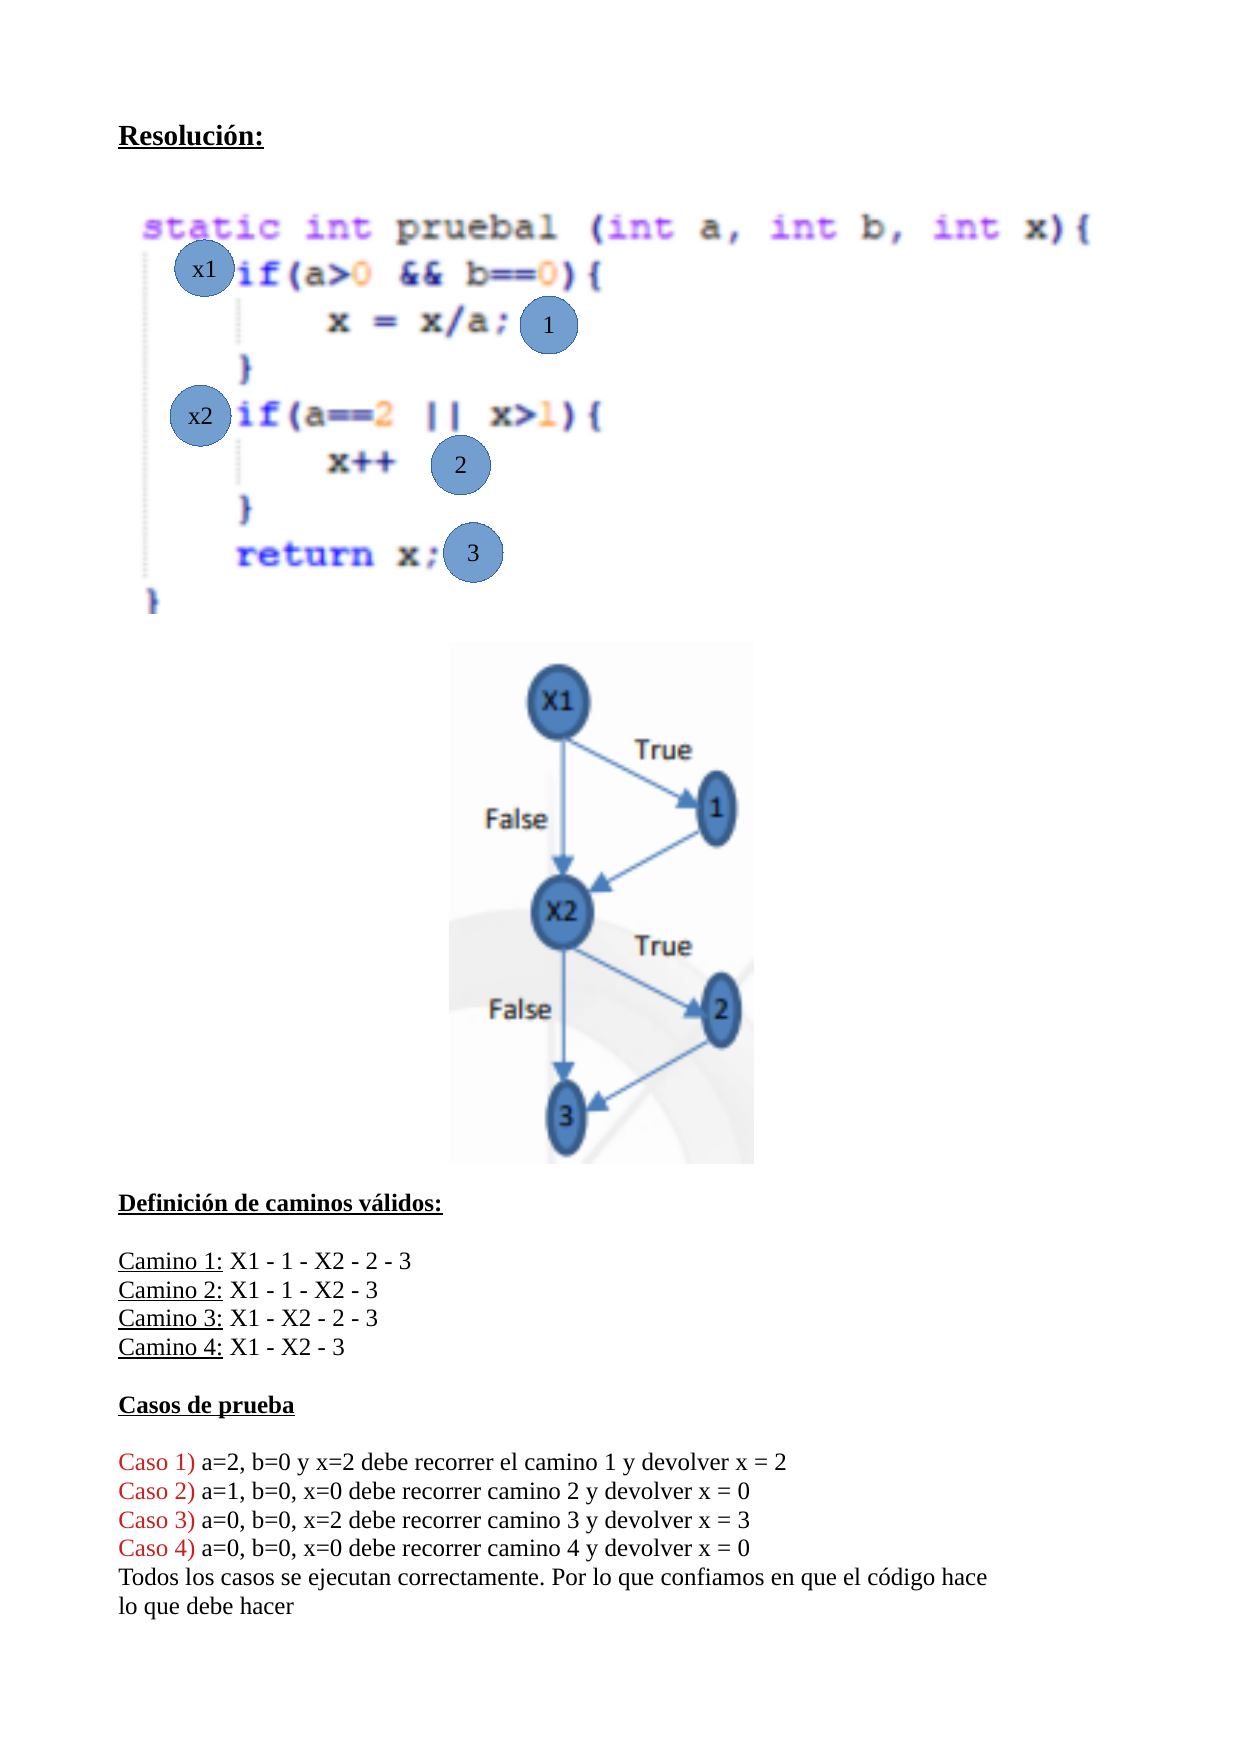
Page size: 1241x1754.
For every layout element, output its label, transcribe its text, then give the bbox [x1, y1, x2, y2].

text Camino 3: X1 - X2 - 2 - 3 [118, 1303, 1122, 1332]
text Caso 2) a=1, b=0, x=0 debe recorrer camino 2 y devolver x = 0 [118, 1476, 1122, 1505]
text Caso 3) a=0, b=0, x=2 debe recorrer camino 3 y devolver x = 3 [118, 1505, 1122, 1533]
text Camino 4: X1 - X2 - 3 [118, 1332, 1122, 1361]
picture [127, 207, 1105, 614]
text Caso 1) a=2, b=0 y x=2 debe recorrer el camino 1 y devolver x = 2 [118, 1447, 1122, 1476]
text Todos los casos se ejecutan correctamente. Por lo que confiamos en que el código hace [118, 1562, 1122, 1591]
text Resolución: [118, 118, 1122, 152]
text Casos de prueba [118, 1390, 1122, 1418]
text Camino 1: X1 - 1 - X2 - 2 - 3 [118, 1246, 1122, 1275]
picture [448, 642, 754, 1164]
text Definición de caminos válidos: [118, 1188, 1122, 1217]
text Caso 4) a=0, b=0, x=0 debe recorrer camino 4 y devolver x = 0 [118, 1533, 1122, 1562]
text Camino 2: X1 - 1 - X2 - 3 [118, 1275, 1122, 1303]
text lo que debe hacer [118, 1591, 1122, 1620]
